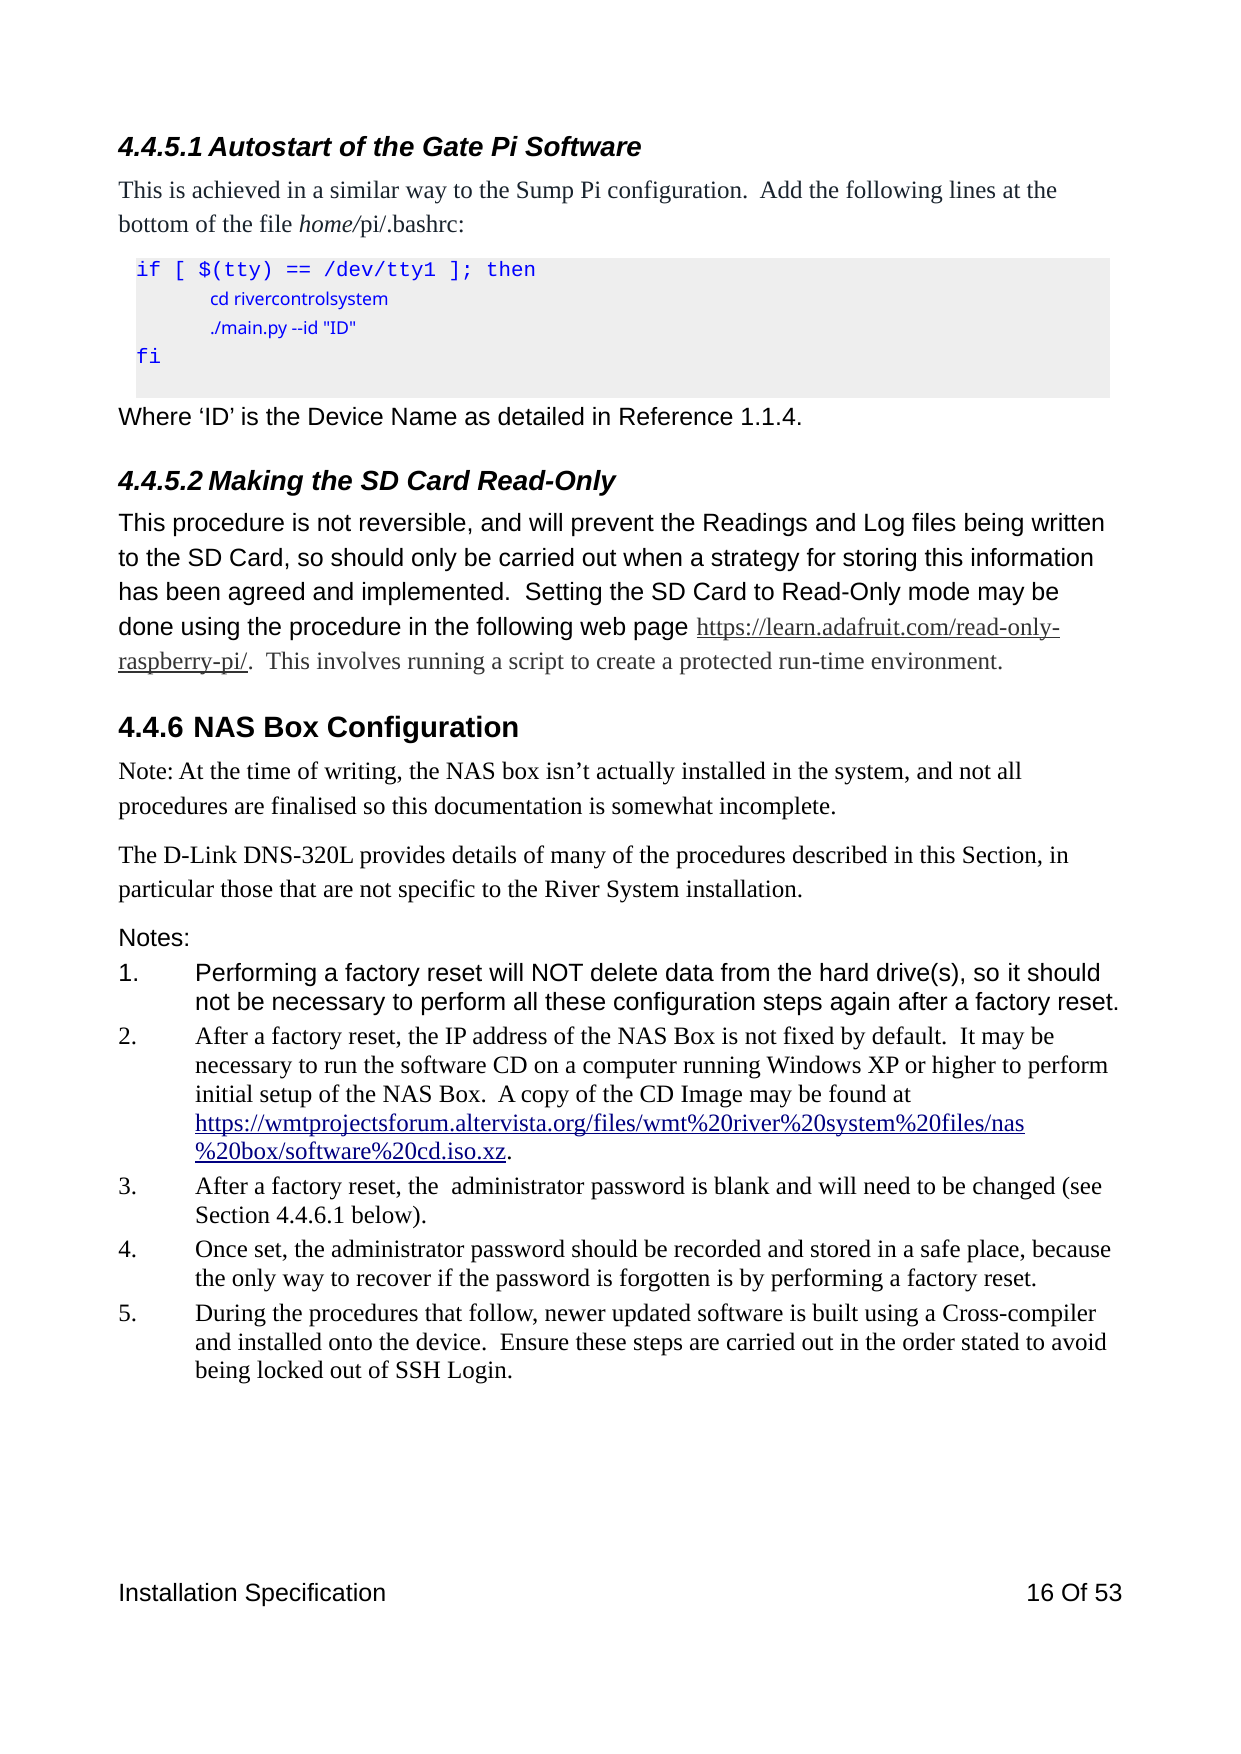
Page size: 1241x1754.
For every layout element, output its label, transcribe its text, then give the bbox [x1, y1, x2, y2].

text 4. Once set, the administrator password should be recorded and stored in a safe place, because the only way to recover if the password is forgotten is by performing a factory reset. [118, 1234, 1122, 1292]
text if [ $(tty) == /dev/tty1 ]; then [136, 258, 1110, 282]
text 3. After a factory reset, the administrator password is blank and will need to be changed (see Section 4.4.6.1 below). [118, 1171, 1122, 1229]
text 2. After a factory reset, the IP address of the NAS Box is not fixed by default. It may be necessary to run the software CD on a computer running Windows XP or higher to perform initial setup of the NAS Box. A copy of the CD Image may be found at https://wmtprojectsforum.altervista.org/files/wmt%20river%20system%20files/nas%20box/software%20cd.iso.xz. [118, 1021, 1122, 1165]
subtitle NAS Box Configuration [118, 710, 1122, 744]
text Where ‘ID’ is the Device Name as detailed in Reference 1.1.4. [118, 402, 1122, 431]
text This procedure is not reversible, and will prevent the Readings and Log files being written to the SD Card, so should only be carried out when a strategy for storing this information has been agreed and implemented. Setting the SD Card to Read-Only mode may be done using the procedure in the following web page https://learn.adafruit.com/read-only-raspberry-pi/. This involves running a script to create a protected run-time environment. [118, 508, 1122, 675]
text This is achieved in a similar way to the Sump Pi configuration. Add the following lines at the bottom of the file home/pi/.bashrc: [118, 175, 1122, 238]
text Note: At the time of writing, the NAS box isn’t actually installed in the system, and not all procedures are finalised so this documentation is somewhat incomplete. [118, 756, 1122, 819]
text cd rivercontrolsystem ./main.py --id "ID" [136, 287, 1110, 341]
text Notes: [118, 923, 1122, 952]
text fi [136, 346, 1110, 369]
subtitle Making the SD Card Read-Only [118, 464, 1122, 496]
text 5. During the procedures that follow, newer updated software is built using a Cross-compiler and installed onto the device. Ensure these steps are carried out in the order stated to avoid being locked out of SSH Login. [118, 1298, 1122, 1384]
subtitle Autostart of the Gate Pi Software [118, 131, 1122, 162]
text The D-Link DNS-320L provides details of many of the procedures described in this Section, in particular those that are not specific to the River System installation. [118, 840, 1122, 903]
text 1. Performing a factory reset will NOT delete data from the hard drive(s), so it should not be necessary to perform all these configuration steps again after a factory reset. [118, 958, 1122, 1016]
